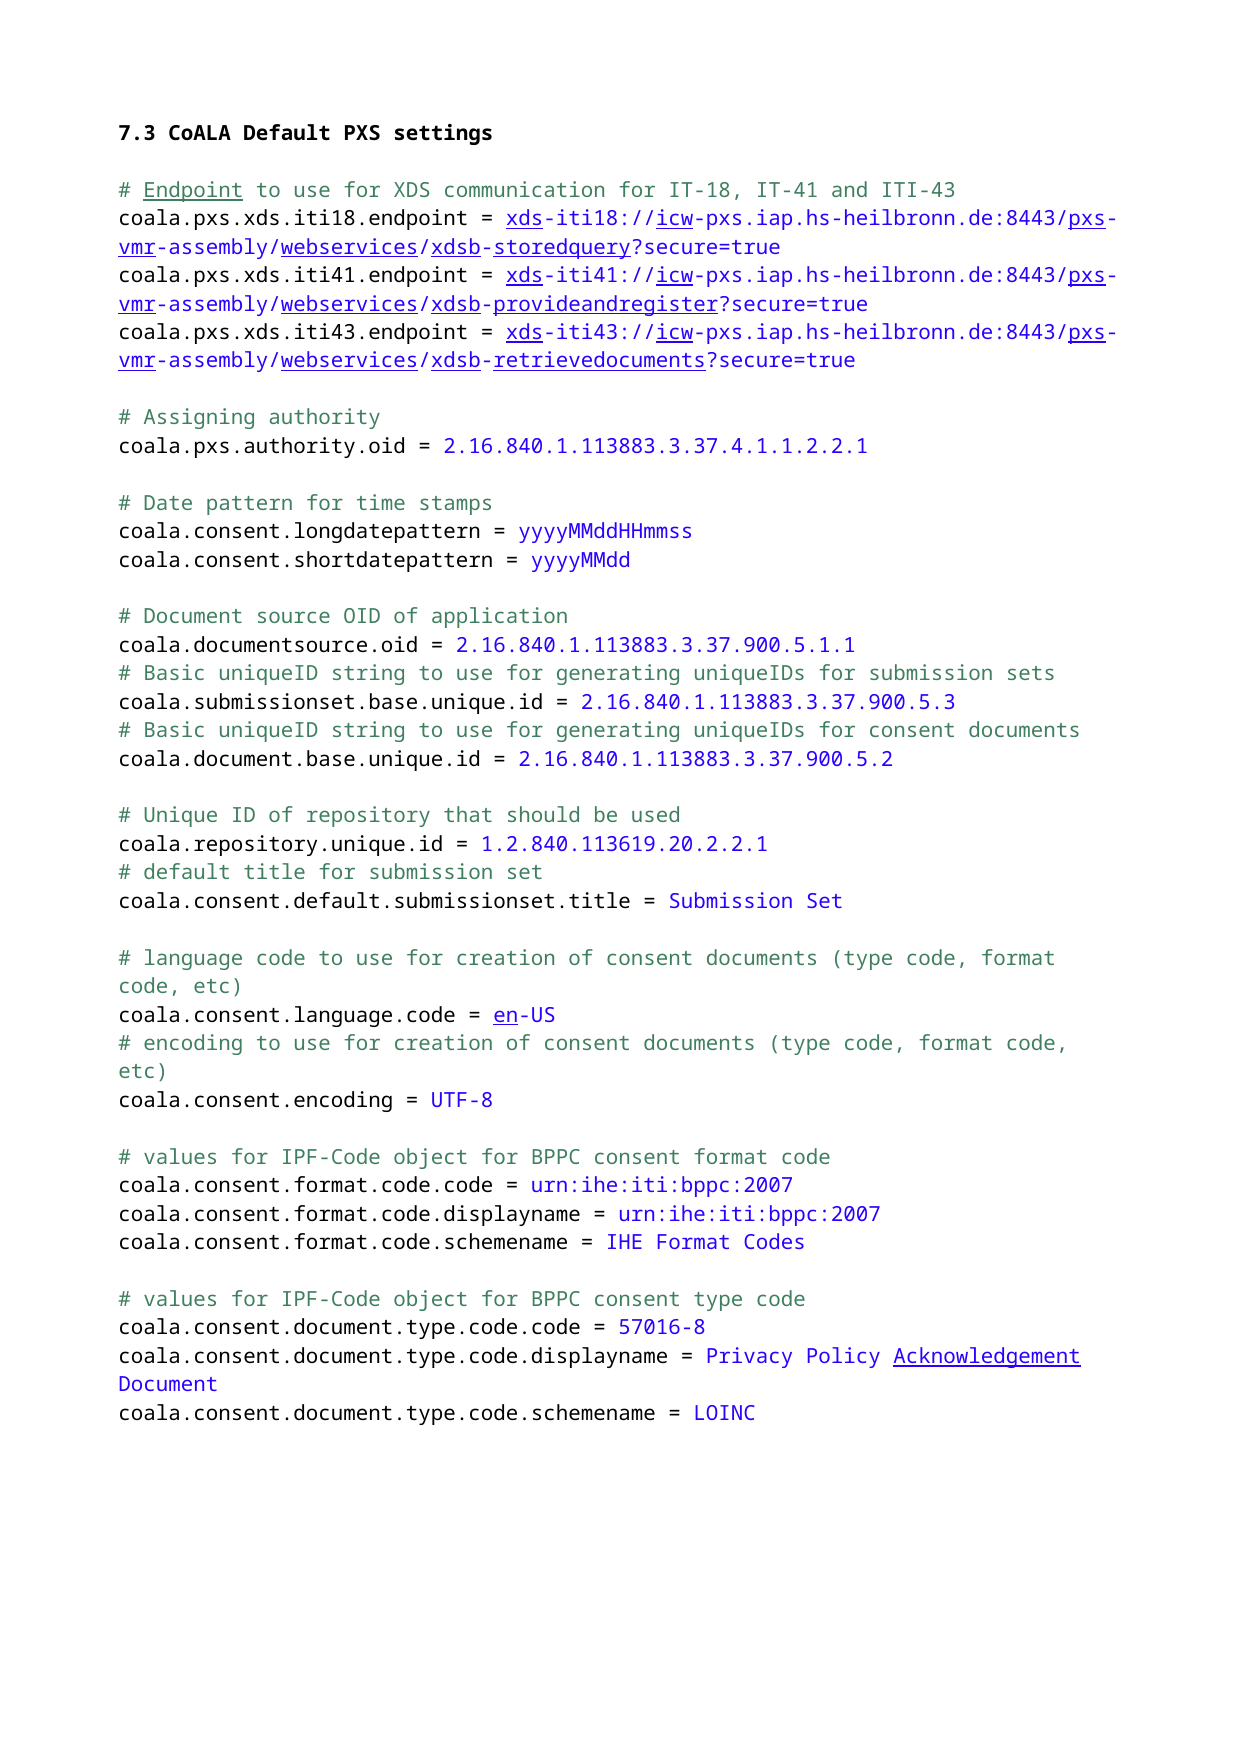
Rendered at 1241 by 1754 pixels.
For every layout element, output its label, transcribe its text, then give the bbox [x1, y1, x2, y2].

text # values for IPF-Code object for BPPC consent format code [118, 1142, 1122, 1170]
text # Basic uniqueID string to use for generating uniqueIDs for submission sets [118, 658, 1122, 687]
text coala.consent.format.code.schemename = IHE Format Codes [118, 1227, 1122, 1256]
text coala.consent.shortdatepattern = yyyyMMdd [118, 545, 1122, 573]
text # Document source OID of application [118, 602, 1122, 630]
text coala.pxs.xds.iti18.endpoint = xds-iti18://icw-pxs.iap.hs-heilbronn.de:8443/pxs-vmr-assembly/webservices/xdsb-storedquery?secure=true [118, 203, 1122, 260]
text # Endpoint to use for XDS communication for IT-18, IT-41 and ITI-43 [118, 175, 1122, 203]
text coala.pxs.authority.oid = 2.16.840.1.113883.3.37.4.1.1.2.2.1 [118, 431, 1122, 459]
text coala.pxs.xds.iti43.endpoint = xds-iti43://icw-pxs.iap.hs-heilbronn.de:8443/pxs-vmr-assembly/webservices/xdsb-retrievedocuments?secure=true [118, 317, 1122, 374]
text coala.consent.document.type.code.code = 57016-8 [118, 1312, 1122, 1341]
text coala.consent.longdatepattern = yyyyMMddHHmmss [118, 516, 1122, 545]
text # language code to use for creation of consent documents (type code, format code, etc) [118, 943, 1122, 1000]
text coala.submissionset.base.unique.id = 2.16.840.1.113883.3.37.900.5.3 [118, 687, 1122, 715]
text # default title for submission set [118, 857, 1122, 886]
text coala.consent.document.type.code.displayname = Privacy Policy Acknowledgement Document [118, 1341, 1122, 1398]
text coala.consent.format.code.code = urn:ihe:iti:bppc:2007 [118, 1170, 1122, 1199]
text # values for IPF-Code object for BPPC consent type code [118, 1284, 1122, 1312]
text coala.document.base.unique.id = 2.16.840.1.113883.3.37.900.5.2 [118, 744, 1122, 772]
text coala.documentsource.oid = 2.16.840.1.113883.3.37.900.5.1.1 [118, 630, 1122, 658]
text coala.pxs.xds.iti41.endpoint = xds-iti41://icw-pxs.iap.hs-heilbronn.de:8443/pxs-vmr-assembly/webservices/xdsb-provideandregister?secure=true [118, 260, 1122, 317]
text coala.consent.document.type.code.schemename = LOINC [118, 1398, 1122, 1426]
text # encoding to use for creation of consent documents (type code, format code, etc) [118, 1028, 1122, 1085]
text # Unique ID of repository that should be used [118, 801, 1122, 829]
text # Date pattern for time stamps [118, 488, 1122, 516]
text # Assigning authority [118, 402, 1122, 431]
text coala.consent.language.code = en-US [118, 1000, 1122, 1028]
text coala.consent.encoding = UTF-8 [118, 1085, 1122, 1113]
text 7.3 CoALA Default PXS settings [118, 118, 1122, 147]
text coala.consent.default.submissionset.title = Submission Set [118, 886, 1122, 914]
text # Basic uniqueID string to use for generating uniqueIDs for consent documents [118, 715, 1122, 744]
text coala.consent.format.code.displayname = urn:ihe:iti:bppc:2007 [118, 1199, 1122, 1227]
text coala.repository.unique.id = 1.2.840.113619.20.2.2.1 [118, 829, 1122, 857]
